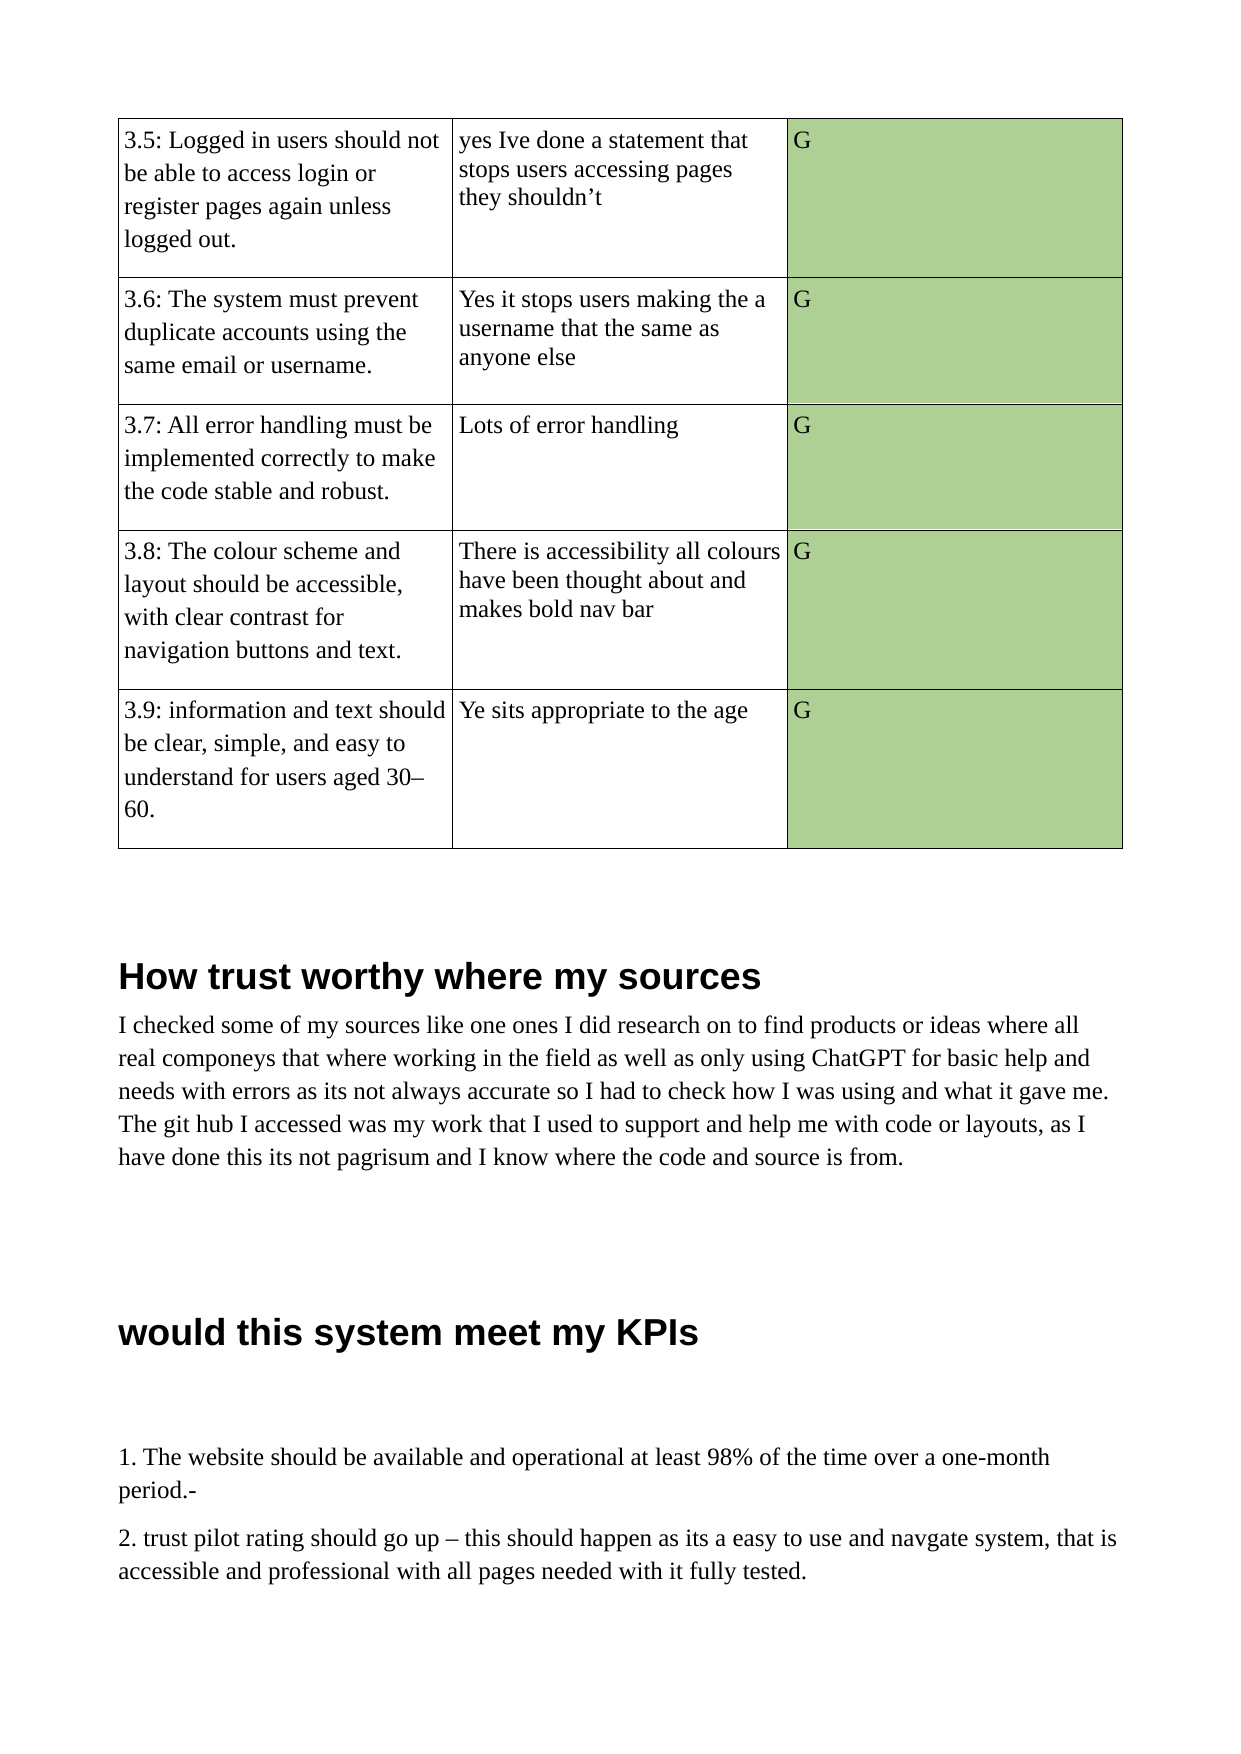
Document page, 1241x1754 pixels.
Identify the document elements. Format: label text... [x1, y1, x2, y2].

table_cell G [788, 531, 1122, 689]
table_cell G [788, 278, 1122, 403]
subtitle would this system meet my KPIs [118, 1310, 1122, 1353]
table_cell G [788, 690, 1122, 848]
text 1. The website should be available and operational at least 98% of the time over a one-month period.- [118, 1442, 1122, 1504]
table_cell 3.9: information and text should be clear, simple, and easy to understand for users aged 30–60. [119, 690, 452, 848]
table_cell 3.7: All error handling must be implemented correctly to make the code stable and robust. [119, 405, 452, 529]
table_cell Lots of error handling [453, 405, 787, 529]
text I checked some of my sources like one ones I did research on to find products or ideas where all real componeys that where working in the field as well as only using ChatGPT for basic help and needs with errors as its not always accurate so I had to check how I was using and what it gave me. The git hub I accessed was my work that I used to support and help me with code or layouts, as I have done this its not pagrisum and I know where the code and source is from. [118, 1010, 1122, 1171]
table_cell Yes it stops users making the a username that the same as anyone else [453, 278, 787, 403]
table_cell yes Ive done a statement that stops users accessing pages they shouldn’t [453, 119, 787, 277]
text 2. trust pilot rating should go up – this should happen as its a easy to use and navgate system, that is accessible and professional with all pages needed with it fully tested. [118, 1523, 1122, 1584]
subtitle How trust worthy where my sources [118, 954, 1122, 998]
table_cell 3.6: The system must prevent duplicate accounts using the same email or username. [119, 278, 452, 403]
table_cell Ye sits appropriate to the age [453, 690, 787, 848]
table_cell G [788, 119, 1122, 277]
table_cell 3.8: The colour scheme and layout should be accessible, with clear contrast for navigation buttons and text. [119, 531, 452, 689]
table_cell G [788, 405, 1122, 529]
table_cell There is accessibility all colours have been thought about and makes bold nav bar [453, 531, 787, 689]
table_cell 3.5: Logged in users should not be able to access login or register pages again unless logged out. [119, 119, 452, 277]
